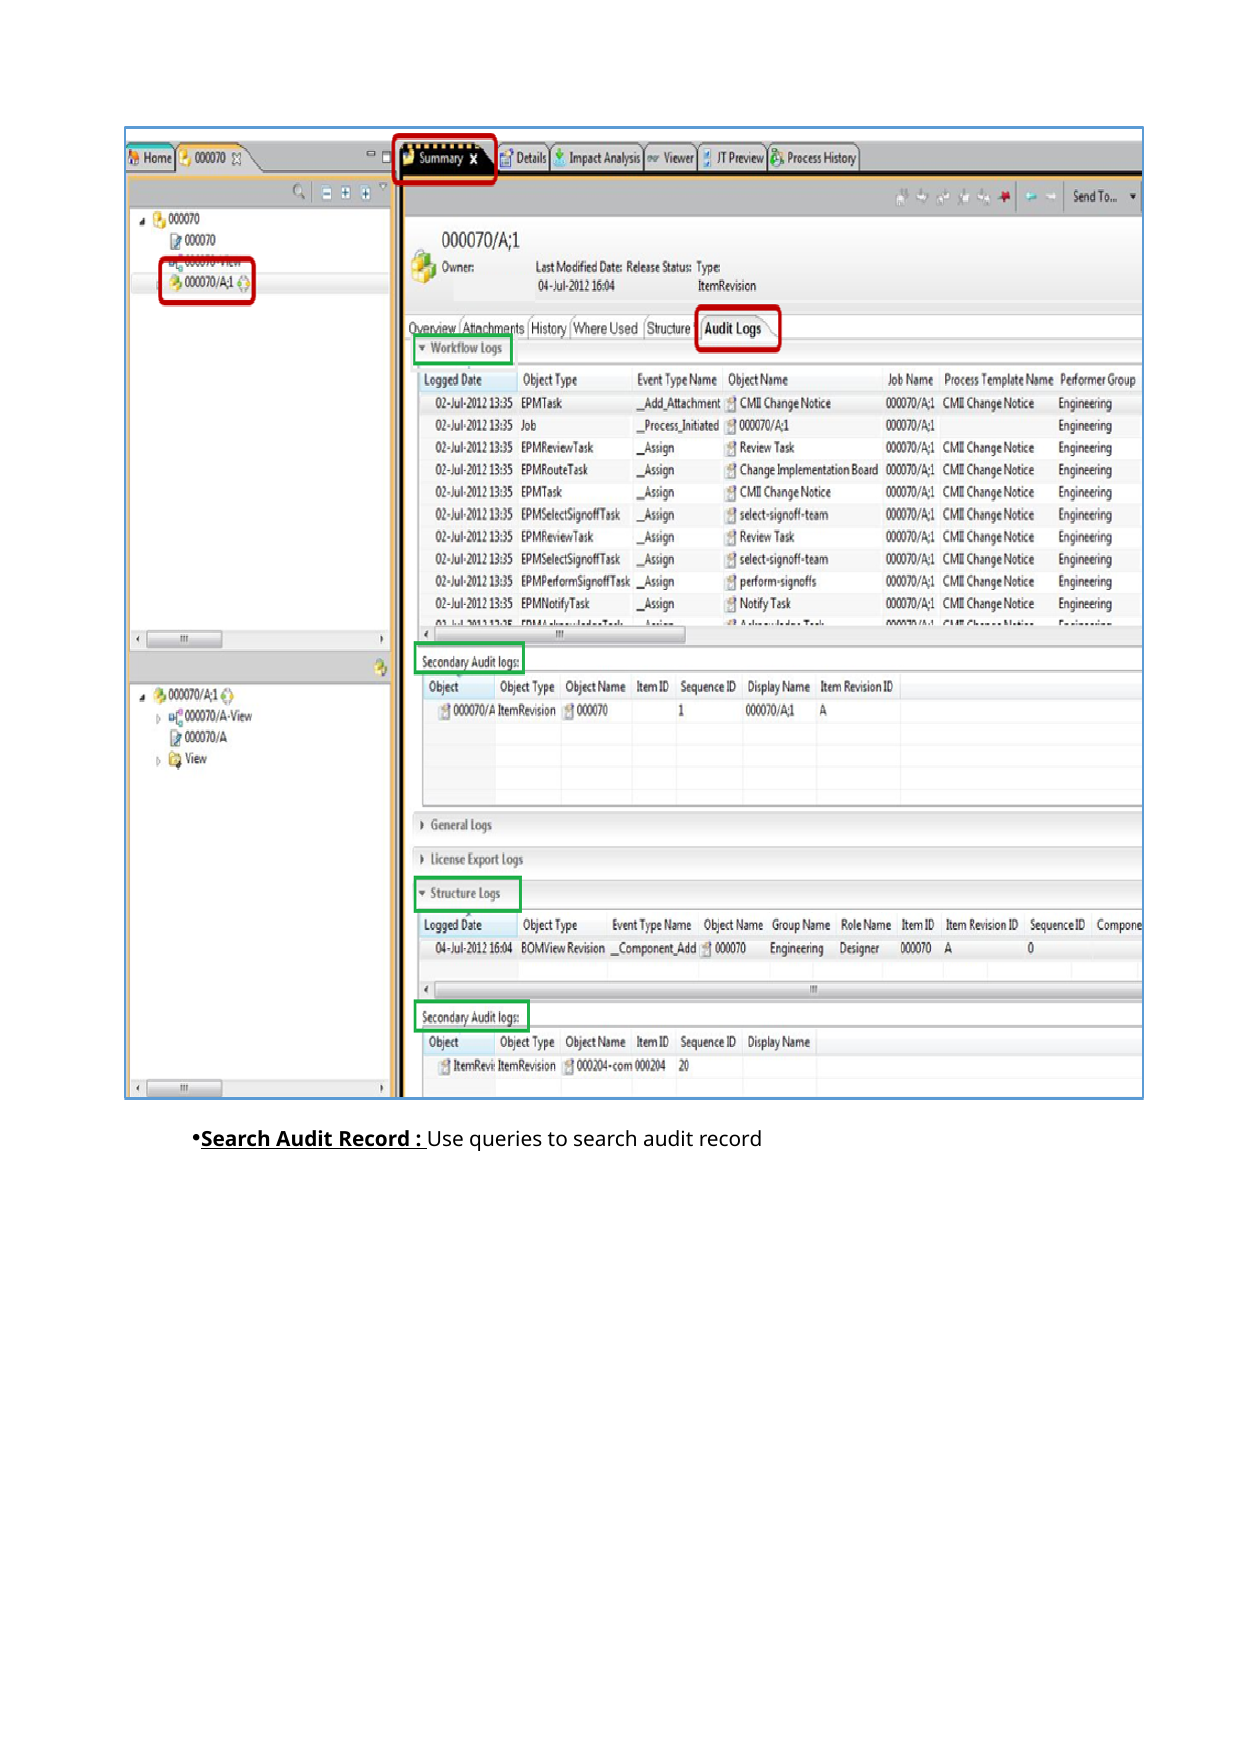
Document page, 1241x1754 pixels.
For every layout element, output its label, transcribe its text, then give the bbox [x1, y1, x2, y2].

picture [118, 118, 1146, 1103]
list Search Audit Record : Use queries to search audit record [118, 1103, 1122, 1152]
